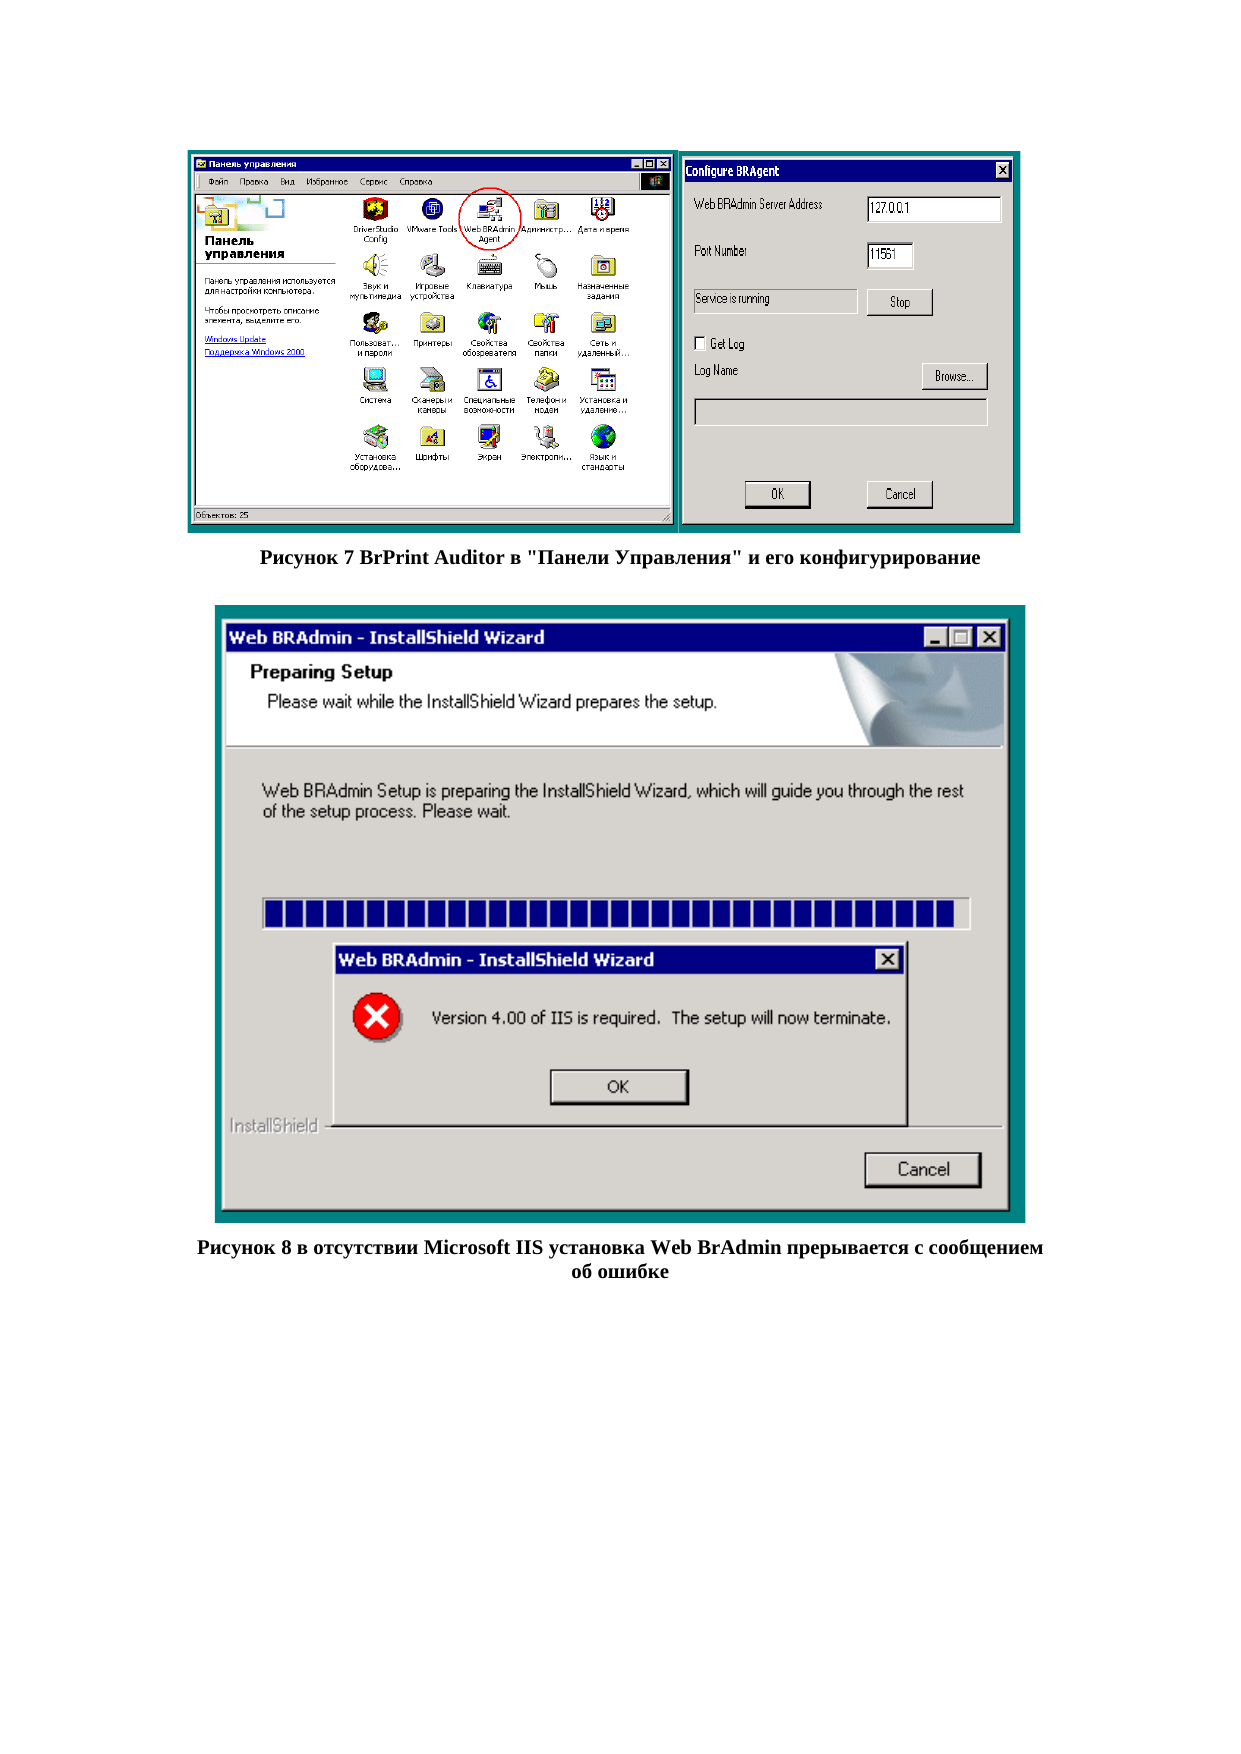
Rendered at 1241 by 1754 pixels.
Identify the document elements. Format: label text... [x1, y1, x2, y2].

picture [214, 605, 1026, 1223]
text Рисунок 7 BrPrint Auditor в "Панели Управления" и его конфигурирование [187, 545, 1053, 569]
picture [187, 150, 1021, 533]
text Рисунок 8 в отсутствии Microsoft IIS установка Web BrAdmin прерывается с сообщением об ошибке [187, 1235, 1053, 1283]
